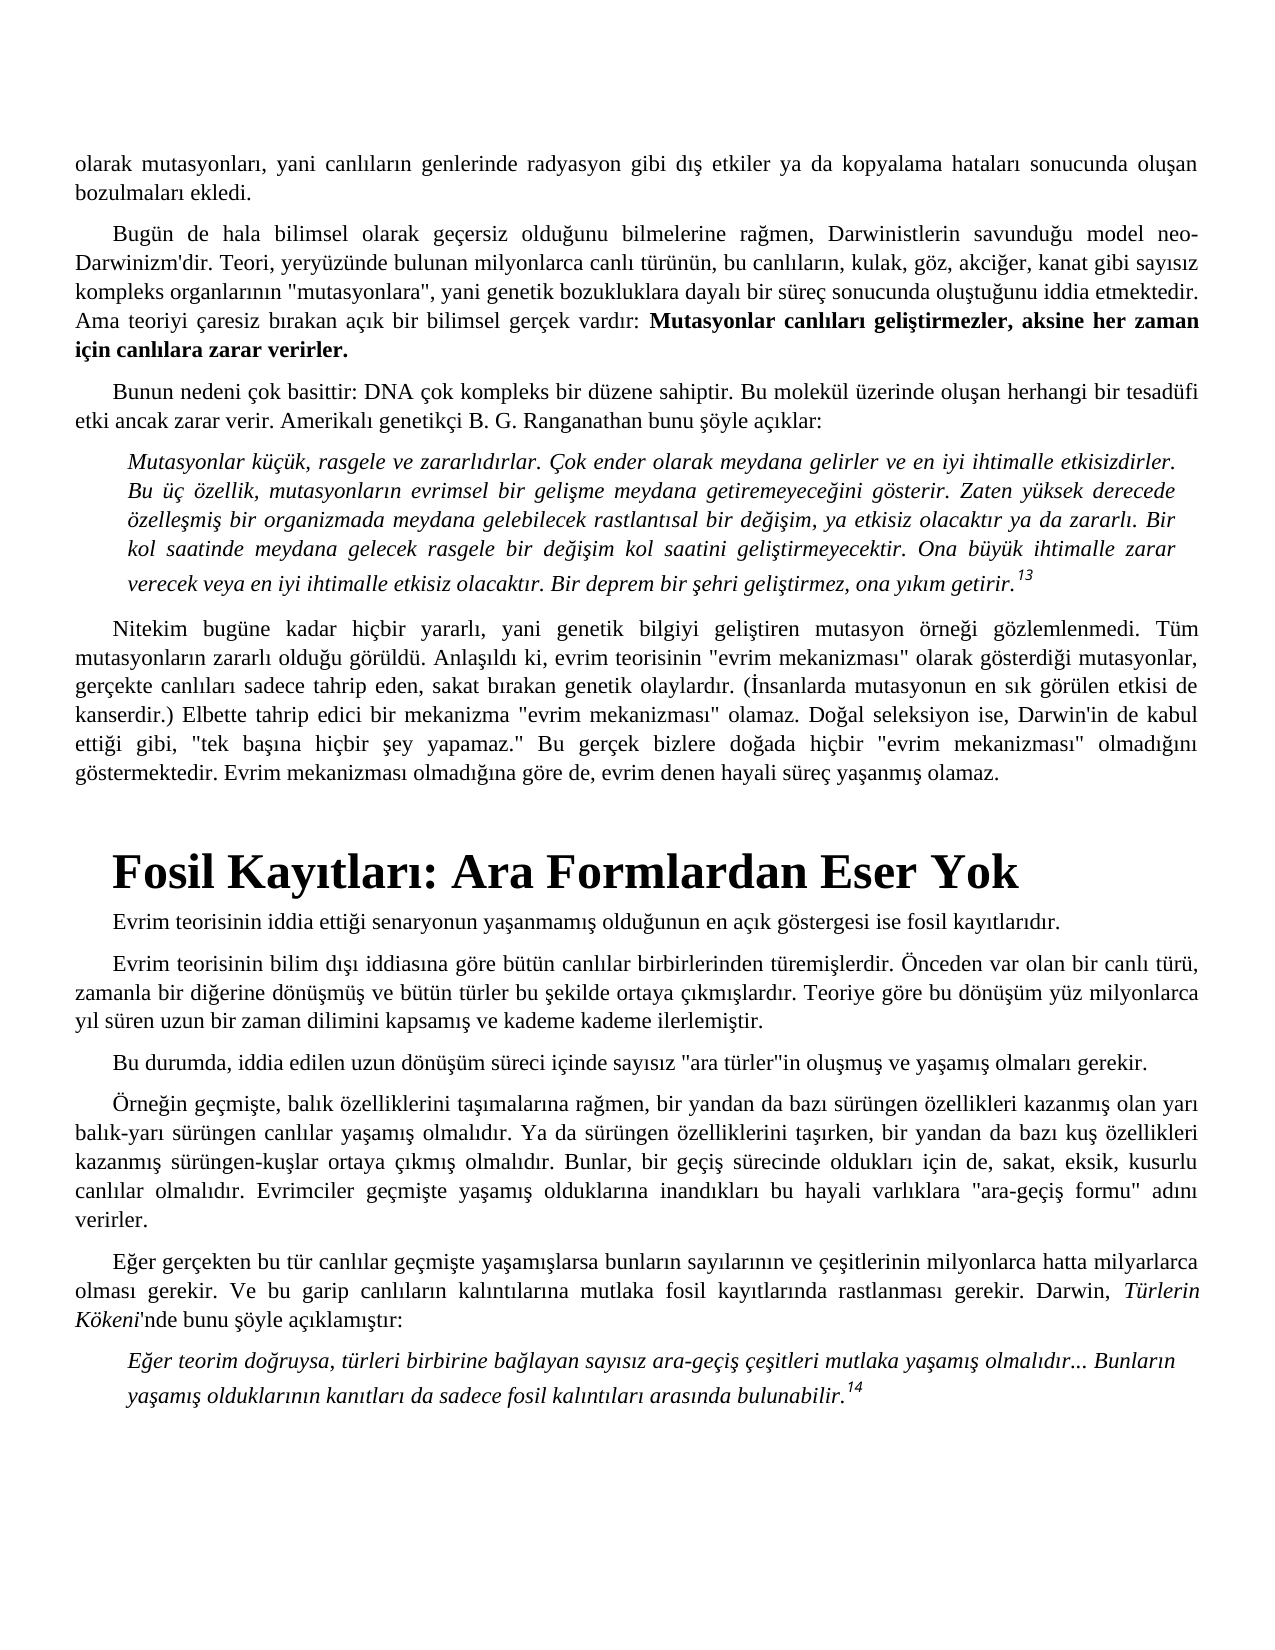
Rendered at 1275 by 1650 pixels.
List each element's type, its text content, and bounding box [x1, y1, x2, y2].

text Evrim teorisinin bilim dışı iddiasına göre bütün canlılar birbirlerinden türemişlerdir. Önceden var olan bir canlı türü, zamanla bir diğerine dönüşmüş ve bütün türler bu şekilde ortaya çıkmışlardır. Teoriye göre bu dönüşüm yüz milyonlarca yıl süren uzun bir zaman dilimini kapsamış ve kademe kademe ilerlemiştir. [75, 949, 1200, 1034]
subtitle Fosil Kayıtları: Ara Formlardan Eser Yok [112, 842, 1200, 900]
text Eğer teorim doğruysa, türleri birbirine bağlayan sayısız ara-geçiş çeşitleri mutlaka yaşamış olmalıdır... Bunların yaşamış olduklarının kanıtları da sadece fosil kalıntıları arasında bulunabilir.14 [127, 1347, 1177, 1411]
text Bugün de hala bilimsel olarak geçersiz olduğunu bilmelerine rağmen, Darwinistlerin savunduğu model neo-Darwinizm'dir. Teori, yeryüzünde bulunan milyonlarca canlı türünün, bu canlıların, kulak, göz, akciğer, kanat gibi sayısız kompleks organlarının "mutasyonlara", yani genetik bozukluklara dayalı bir süreç sonucunda oluştuğunu iddia etmektedir. Ama teoriyi çaresiz bırakan açık bir bilimsel gerçek vardır: Mutasyonlar canlıları geliştirmezler, aksine her zaman için canlılara zarar verirler. [75, 220, 1200, 363]
text olarak mutasyonları, yani canlıların genlerinde radyasyon gibi dış etkiler ya da kopyalama hataları sonucunda oluşan bozulmaları ekledi. [75, 150, 1200, 205]
text Eğer gerçekten bu tür canlılar geçmişte yaşamışlarsa bunların sayılarının ve çeşitlerinin milyonlarca hatta milyarlarca olması gerekir. Ve bu garip canlıların kalıntılarına mutlaka fosil kayıtlarında rastlanması gerekir. Darwin, Türlerin Kökeni'nde bunu şöyle açıklamıştır: [75, 1248, 1200, 1332]
text Evrim teorisinin iddia ettiği senaryonun yaşanmamış olduğunun en açık göstergesi ise fosil kayıtlarıdır. [75, 908, 1200, 934]
text Bunun nedeni çok basittir: DNA çok kompleks bir düzene sahiptir. Bu molekül üzerinde oluşan herhangi bir tesadüfi etki ancak zarar verir. Amerikalı genetikçi B. G. Ranganathan bunu şöyle açıklar: [75, 378, 1200, 433]
text Bu durumda, iddia edilen uzun dönüşüm süreci içinde sayısız "ara türler"in oluşmuş ve yaşamış olmaları gerekir. [75, 1049, 1200, 1075]
text Nitekim bugüne kadar hiçbir yararlı, yani genetik bilgiyi geliştiren mutasyon örneği gözlemlenmedi. Tüm mutasyonların zararlı olduğu görüldü. Anlaşıldı ki, evrim teorisinin "evrim mekanizması" olarak gösterdiği mutasyonlar, gerçekte canlıları sadece tahrip eden, sakat bırakan genetik olaylardır. (İnsanlarda mutasyonun en sık görülen etkisi de kanserdir.) Elbette tahrip edici bir mekanizma "evrim mekanizması" olamaz. Doğal seleksiyon ise, Darwin'in de kabul ettiği gibi, "tek başına hiçbir şey yapamaz." Bu gerçek bizlere doğada hiçbir "evrim mekanizması" olmadığını göstermektedir. Evrim mekanizması olmadığına göre de, evrim denen hayali süreç yaşanmış olamaz. [75, 614, 1200, 786]
text Örneğin geçmişte, balık özelliklerini taşımalarına rağmen, bir yandan da bazı sürüngen özellikleri kazanmış olan yarı balık-yarı sürüngen canlılar yaşamış olmalıdır. Ya da sürüngen özelliklerini taşırken, bir yandan da bazı kuş özellikleri kazanmış sürüngen-kuşlar ortaya çıkmış olmalıdır. Bunlar, bir geçiş sürecinde oldukları için de, sakat, eksik, kusurlu canlılar olmalıdır. Evrimciler geçmişte yaşamış olduklarına inandıkları bu hayali varlıklara "ara-geçiş formu" adını verirler. [75, 1090, 1200, 1233]
text Mutasyonlar küçük, rasgele ve zararlıdırlar. Çok ender olarak meydana gelirler ve en iyi ihtimalle etkisizdirler. Bu üç özellik, mutasyonların evrimsel bir gelişme meydana getiremeyeceğini gösterir. Zaten yüksek derecede özelleşmiş bir organizmada meydana gelebilecek rastlantısal bir değişim, ya etkisiz olacaktır ya da zararlı. Bir kol saatinde meydana gelecek rasgele bir değişim kol saatini geliştirmeyecektir. Ona büyük ihtimalle zarar verecek veya en iyi ihtimalle etkisiz olacaktır. Bir deprem bir şehri geliştirmez, ona yıkım getirir.13 [127, 448, 1177, 599]
